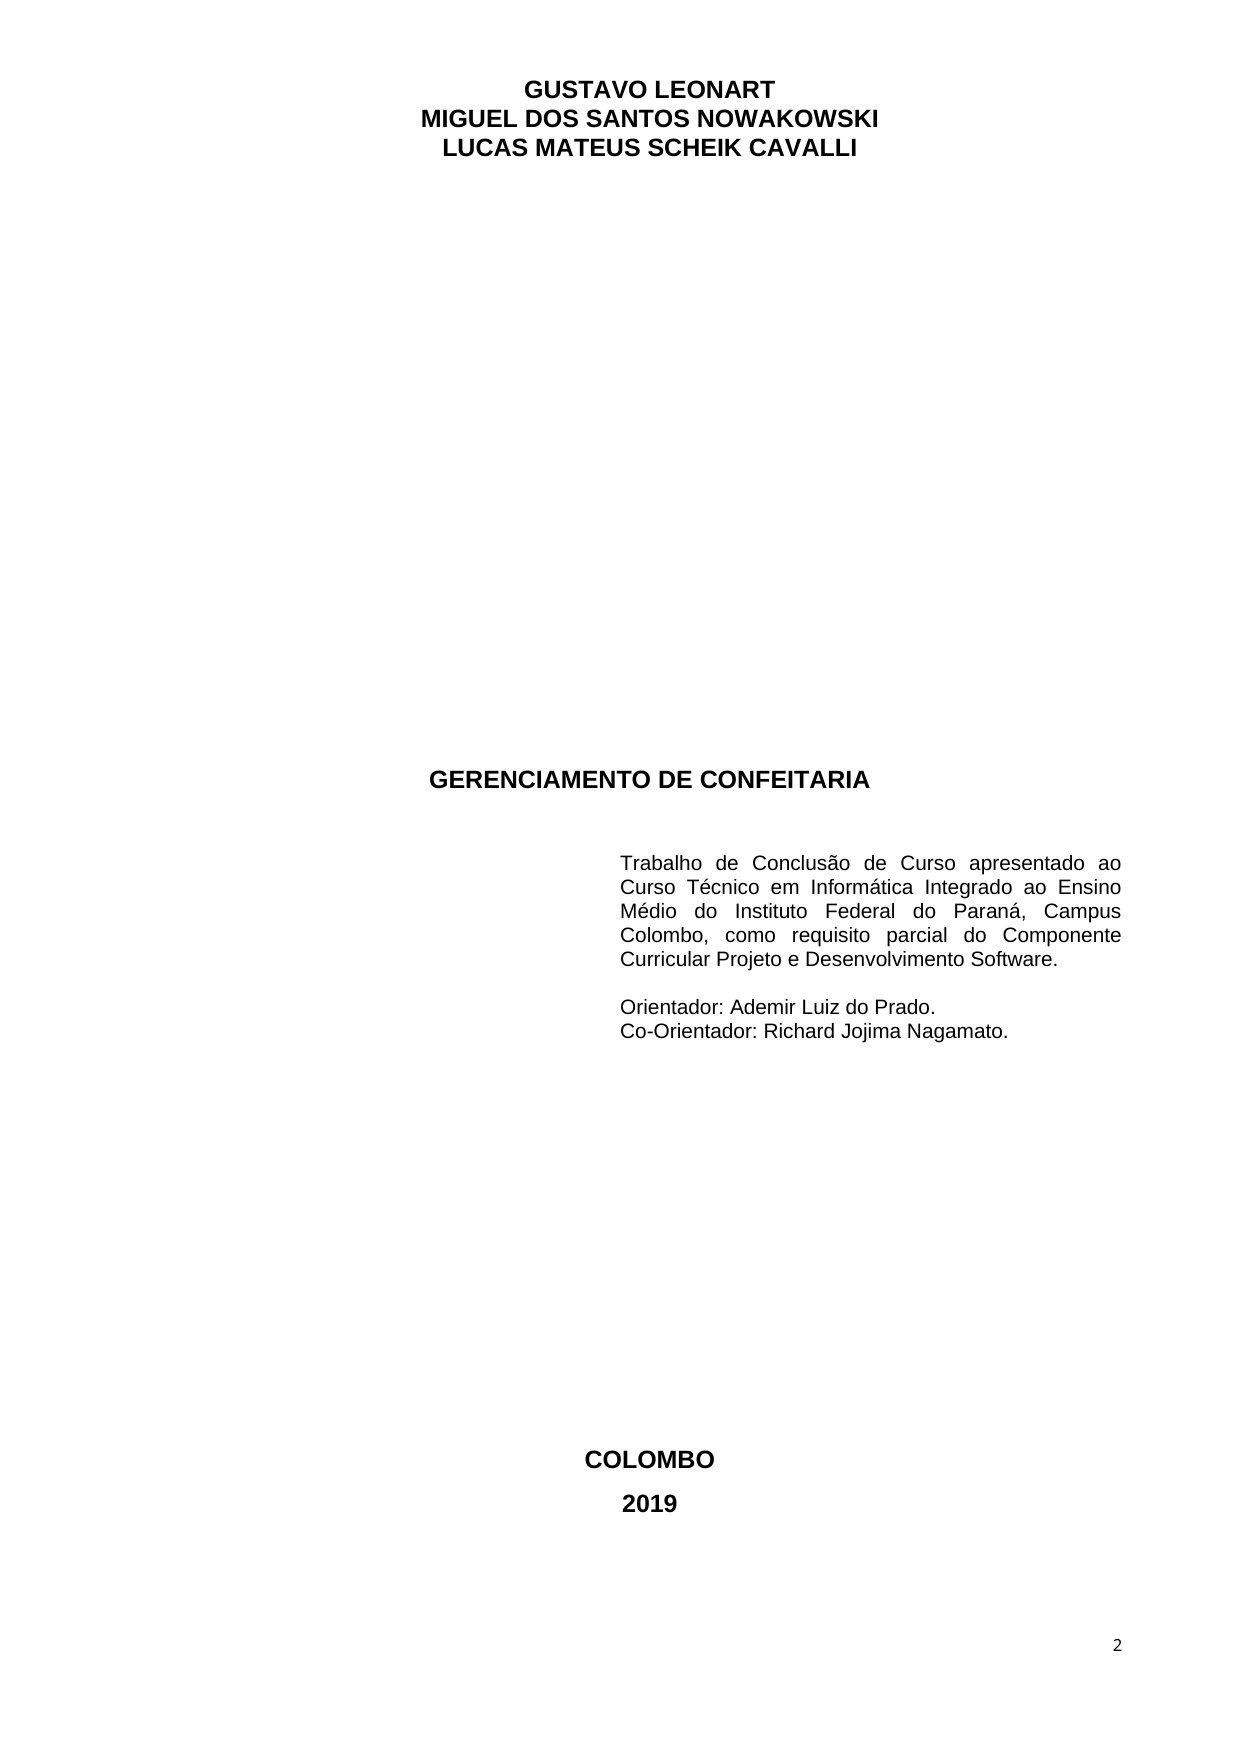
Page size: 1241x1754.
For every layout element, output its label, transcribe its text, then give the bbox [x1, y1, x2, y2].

text MIGUEL DOS SANTOS NOWAKOWSKI [177, 104, 1122, 132]
text GUSTAVO LEONART [177, 75, 1122, 104]
text LUCAS MATEUS SCHEIK CAVALLI [177, 132, 1122, 161]
text Trabalho de Conclusão de Curso apresentado ao Curso Técnico em Informática Integrado ao Ensino Médio do Instituto Federal do Paraná, Campus Colombo, como requisito parcial do Componente Curricular Projeto e Desenvolvimento Software. [620, 851, 1122, 971]
text COLOMBO [177, 1445, 1122, 1474]
text 2019 [177, 1488, 1122, 1517]
text GERENCIAMENTO DE CONFEITARIA [177, 765, 1122, 794]
text Co-Orientador: Richard Jojima Nagamato. [620, 1019, 1122, 1043]
text Orientador: Ademir Luiz do Prado. [620, 995, 1122, 1019]
